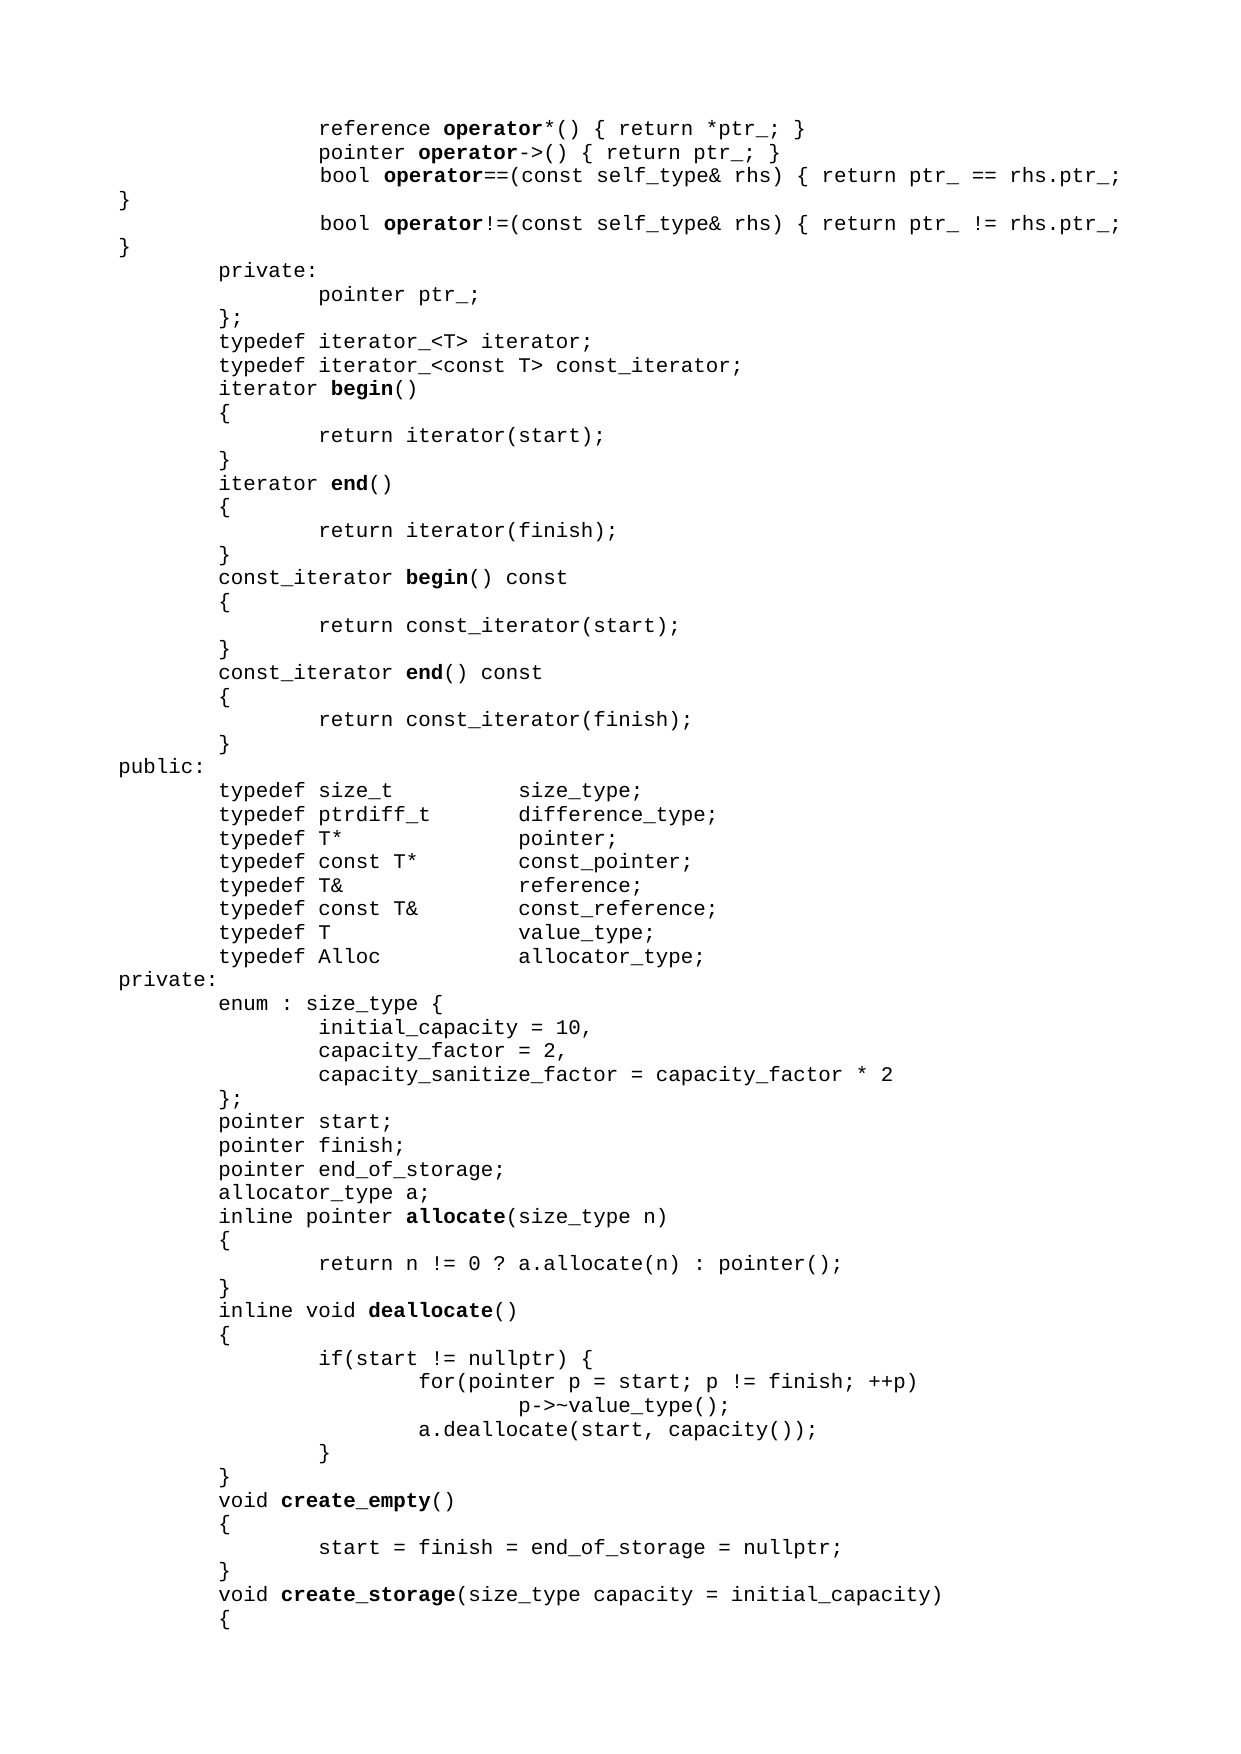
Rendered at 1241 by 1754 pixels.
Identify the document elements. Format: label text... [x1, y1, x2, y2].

text void create_empty() [118, 1489, 1122, 1513]
text } [118, 544, 1122, 567]
text capacity_sanitize_factor = capacity_factor * 2 [118, 1064, 1122, 1088]
text return const_iterator(finish); [118, 709, 1122, 733]
text { [118, 496, 1122, 520]
text typedef Alloc allocator_type; [118, 946, 1122, 969]
text typedef const T& const_reference; [118, 898, 1122, 922]
text iterator end() [118, 473, 1122, 496]
text typedef iterator_<const T> const_iterator; [118, 354, 1122, 378]
text p->~value_type(); [118, 1395, 1122, 1419]
text const_iterator begin() const [118, 567, 1122, 591]
text } [118, 733, 1122, 757]
text { [118, 402, 1122, 426]
text void create_storage(size_type capacity = initial_capacity) [118, 1584, 1122, 1608]
text inline pointer allocate(size_type n) [118, 1206, 1122, 1229]
text { [118, 686, 1122, 709]
text }; [118, 1088, 1122, 1111]
text return const_iterator(start); [118, 615, 1122, 638]
text iterator begin() [118, 378, 1122, 402]
text { [118, 591, 1122, 615]
text public: [118, 757, 1122, 780]
text pointer ptr_; [118, 284, 1122, 307]
text a.deallocate(start, capacity()); [118, 1419, 1122, 1442]
text for(pointer p = start; p != finish; ++p) [118, 1371, 1122, 1395]
text private: [118, 260, 1122, 284]
text const_iterator end() const [118, 662, 1122, 686]
text bool operator==(const self_type& rhs) { return ptr_ == rhs.ptr_; } [118, 165, 1122, 213]
text pointer finish; [118, 1135, 1122, 1158]
text typedef T& reference; [118, 875, 1122, 898]
text } [118, 1561, 1122, 1584]
text typedef const T* const_pointer; [118, 851, 1122, 875]
text { [118, 1513, 1122, 1537]
text } [118, 638, 1122, 662]
text start = finish = end_of_storage = nullptr; [118, 1537, 1122, 1561]
text } [118, 1466, 1122, 1489]
text typedef T* pointer; [118, 827, 1122, 851]
text enum : size_type { [118, 993, 1122, 1017]
text return iterator(start); [118, 426, 1122, 449]
text pointer start; [118, 1111, 1122, 1135]
text } [118, 449, 1122, 473]
text return n != 0 ? a.allocate(n) : pointer(); [118, 1253, 1122, 1277]
text typedef ptrdiff_t difference_type; [118, 804, 1122, 827]
text initial_capacity = 10, [118, 1017, 1122, 1040]
text reference operator*() { return *ptr_; } [118, 118, 1122, 142]
text allocator_type a; [118, 1182, 1122, 1206]
text { [118, 1324, 1122, 1348]
text } [118, 1277, 1122, 1300]
text { [118, 1608, 1122, 1631]
text pointer operator->() { return ptr_; } [118, 142, 1122, 165]
text { [118, 1229, 1122, 1253]
text private: [118, 969, 1122, 993]
text return iterator(finish); [118, 520, 1122, 544]
text pointer end_of_storage; [118, 1158, 1122, 1182]
text }; [118, 307, 1122, 331]
text typedef T value_type; [118, 922, 1122, 946]
text typedef iterator_<T> iterator; [118, 331, 1122, 354]
text } [118, 1442, 1122, 1466]
text if(start != nullptr) { [118, 1348, 1122, 1371]
text typedef size_t size_type; [118, 780, 1122, 804]
text bool operator!=(const self_type& rhs) { return ptr_ != rhs.ptr_; } [118, 213, 1122, 260]
text capacity_factor = 2, [118, 1040, 1122, 1064]
text inline void deallocate() [118, 1300, 1122, 1324]
